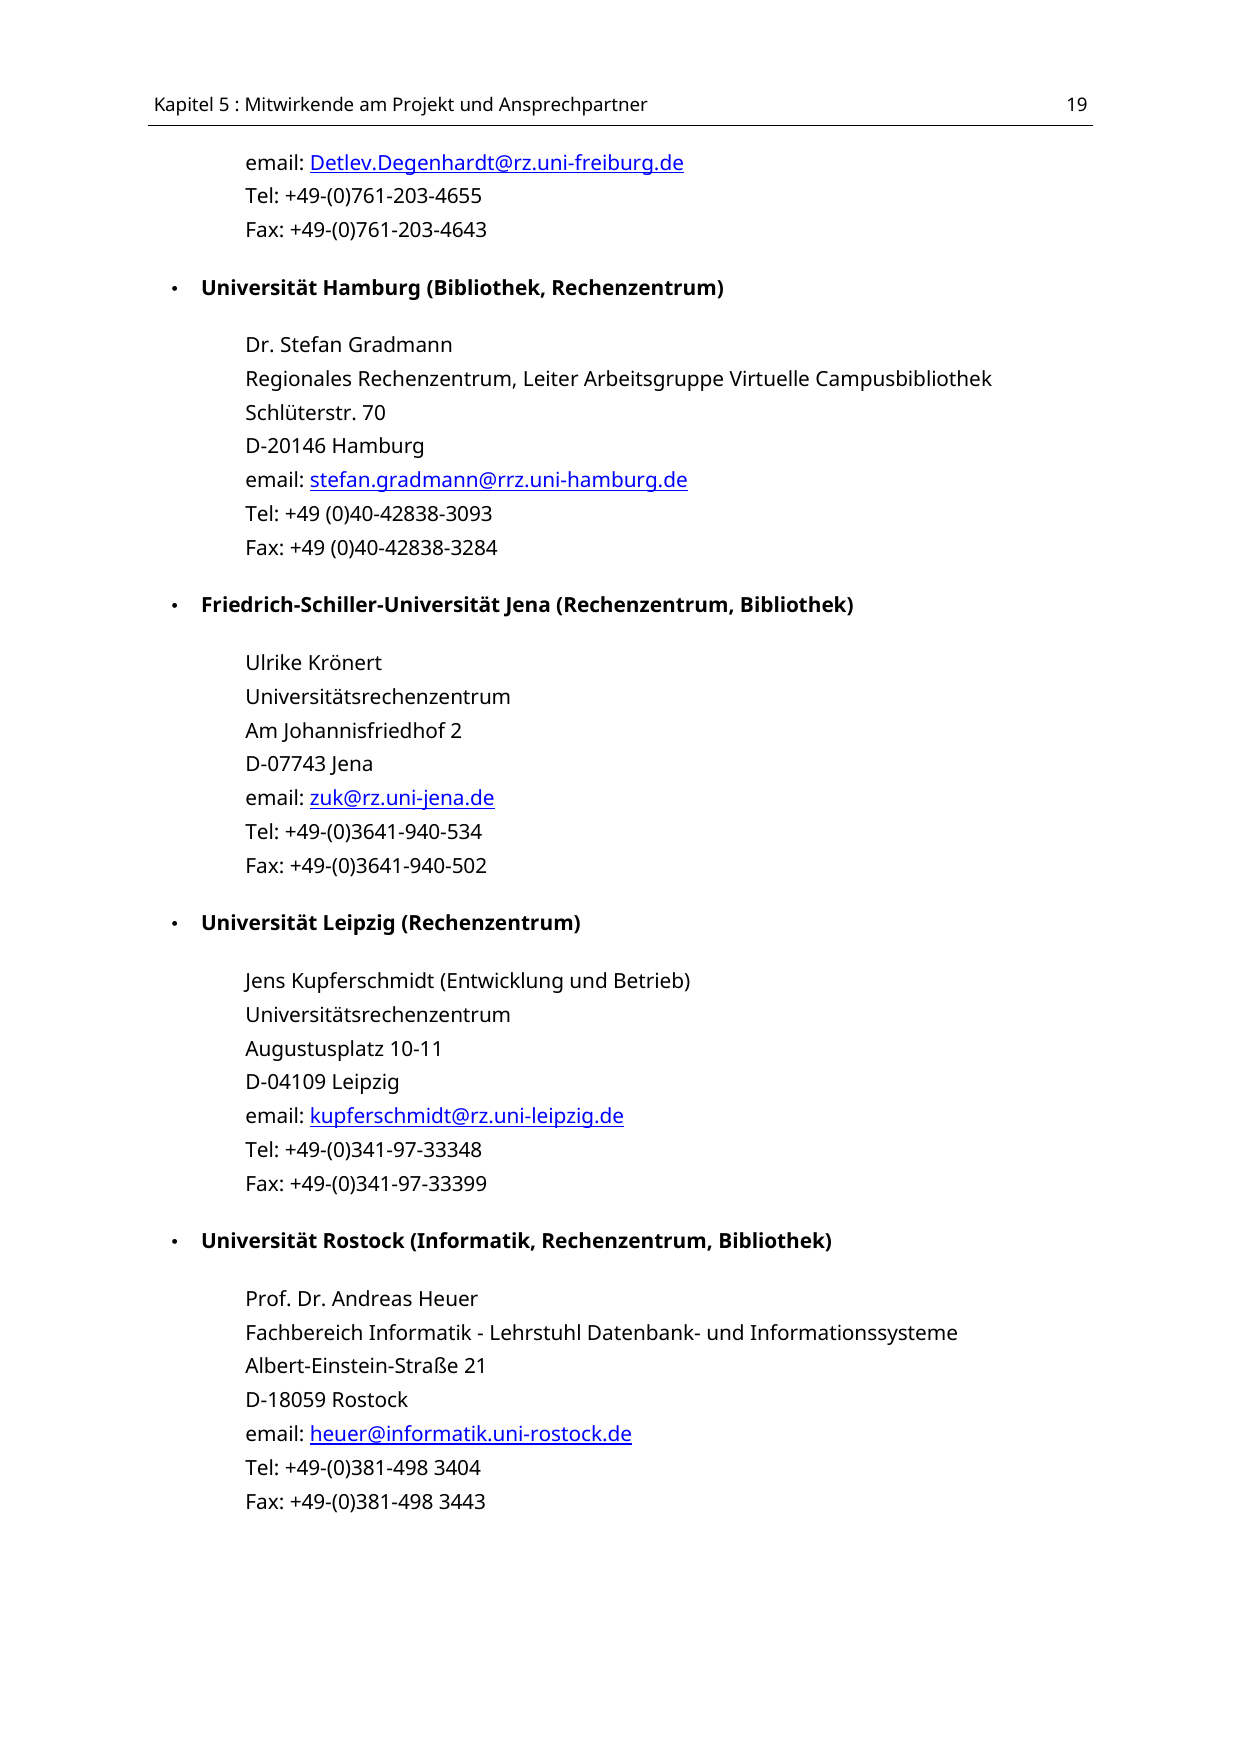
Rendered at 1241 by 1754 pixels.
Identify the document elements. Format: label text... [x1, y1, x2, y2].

list Friedrich-Schiller-Universität Jena (Rechenzentrum, Bibliothek) [171, 591, 1069, 619]
text Ulrike Krönert Universitätsrechenzentrum Am Johannisfriedhof 2 D-07743 Jena email: zuk@rz.uni-jena.de Tel: +49-(0)3641-940-534 Fax: +49-(0)3641-940-502 [171, 648, 1069, 879]
text Prof. Dr. Andreas Heuer Fachbereich Informatik - Lehrstuhl Datenbank- und Informationssysteme Albert-Einstein-Straße 21 D-18059 Rostock email: heuer@informatik.uni-rostock.de Tel: +49-(0)381-498 3404 Fax: +49-(0)381-498 3443 [171, 1284, 1069, 1515]
list Universität Rostock (Informatik, Rechenzentrum, Bibliothek) [171, 1226, 1069, 1255]
text Jens Kupferschmidt (Entwicklung und Betrieb) Universitätsrechenzentrum Augustusplatz 10-11 D-04109 Leipzig email: kupferschmidt@rz.uni-leipzig.de Tel: +49-(0)341-97-33348 Fax: +49-(0)341-97-33399 [171, 966, 1069, 1197]
list Universität Leipzig (Rechenzentrum) [171, 908, 1069, 937]
text email: Detlev.Degenhardt@rz.uni-freiburg.de Tel: +49-(0)761-203-4655 Fax: +49-(0)761-203-4643 [171, 148, 1069, 243]
text Dr. Stefan Gradmann Regionales Rechenzentrum, Leiter Arbeitsgruppe Virtuelle Campusbibliothek Schlüterstr. 70 D-20146 Hamburg email: stefan.gradmann@rrz.uni-hamburg.de Tel: +49 (0)40-42838-3093 Fax: +49 (0)40-42838-3284 [171, 330, 1069, 561]
list Universität Hamburg (Bibliothek, Rechenzentrum) [171, 273, 1069, 301]
